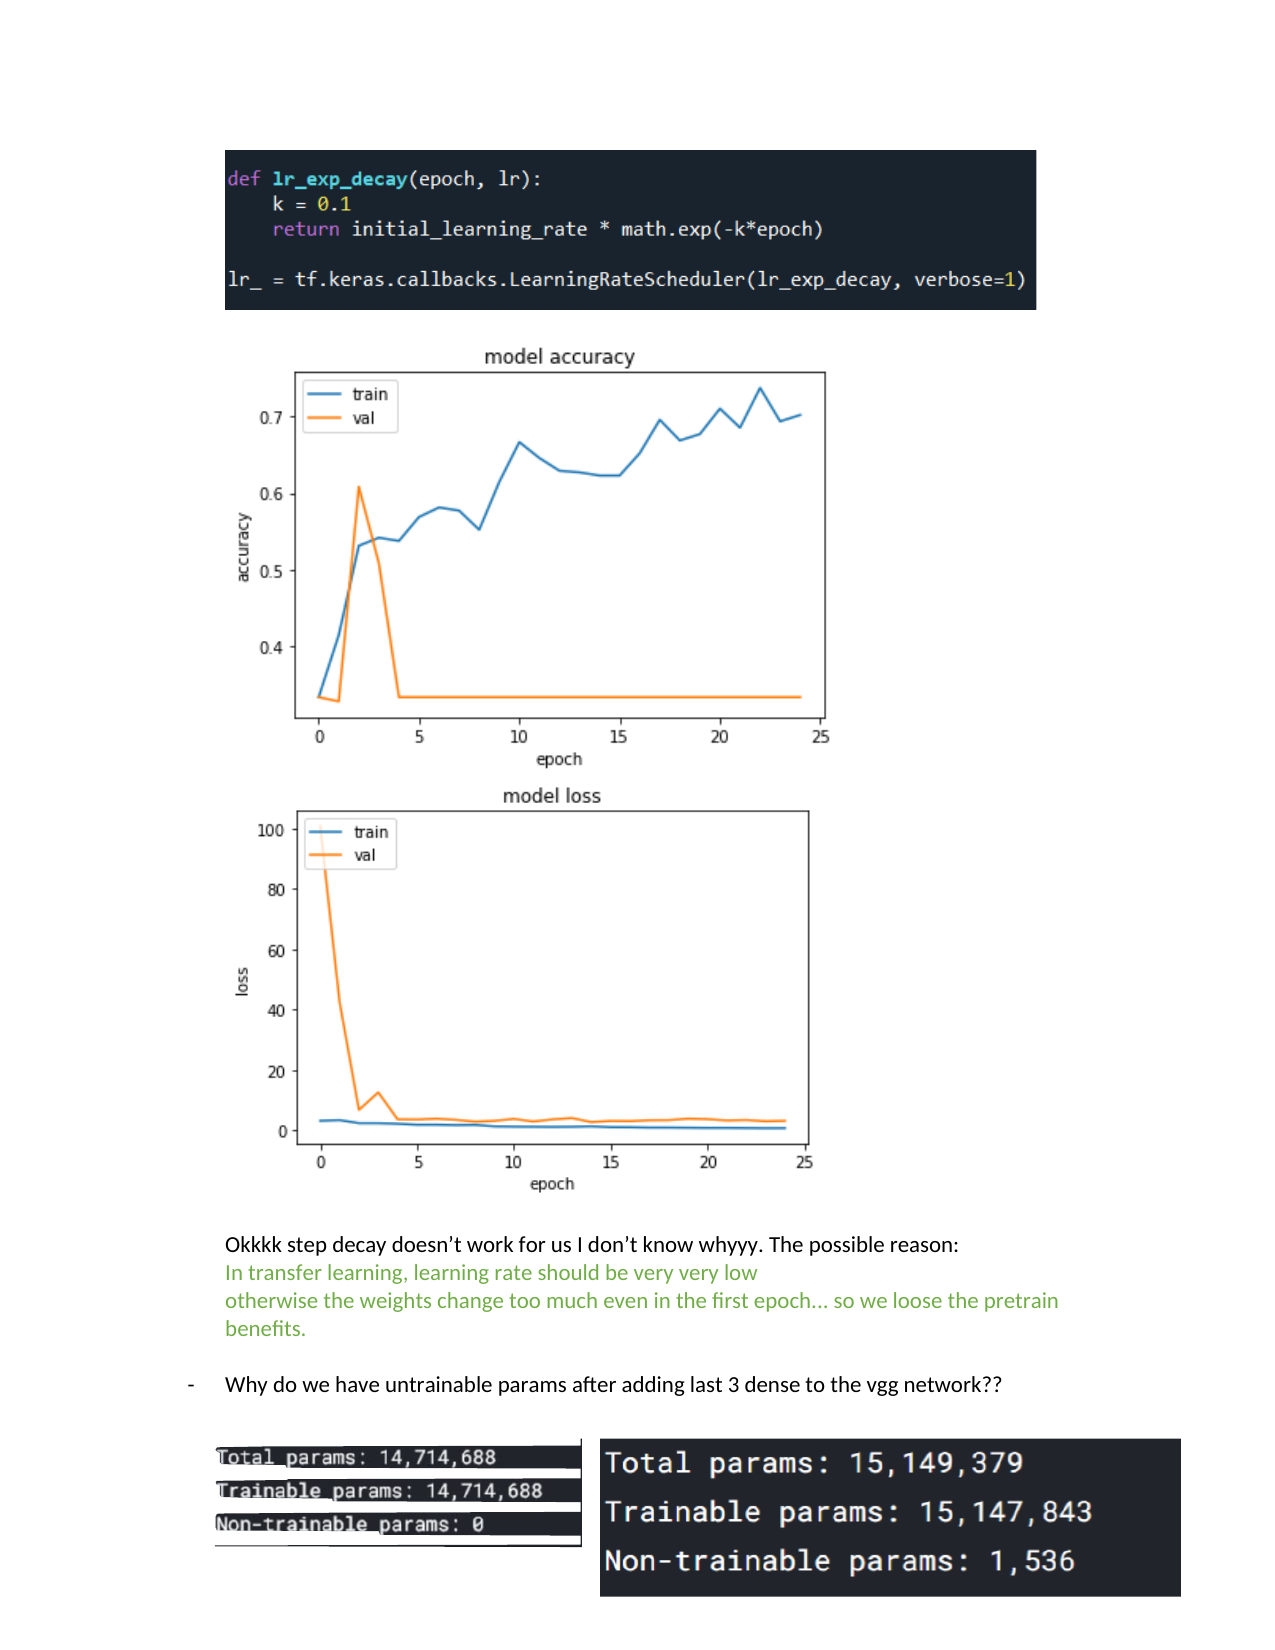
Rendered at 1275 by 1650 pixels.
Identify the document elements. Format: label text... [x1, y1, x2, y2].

list Why do we have untrainable params after adding last 3 dense to the vgg network?? [187, 1370, 1125, 1398]
list otherwise the weights change too much even in the first epoch... so we loose the pretrain benefits. [225, 1286, 1125, 1342]
list In transfer learning, learning rate should be very very low [225, 1258, 1125, 1286]
list Okkkk step decay doesn’t work for us I don’t know whyyy. The possible reason: [225, 1230, 1125, 1258]
